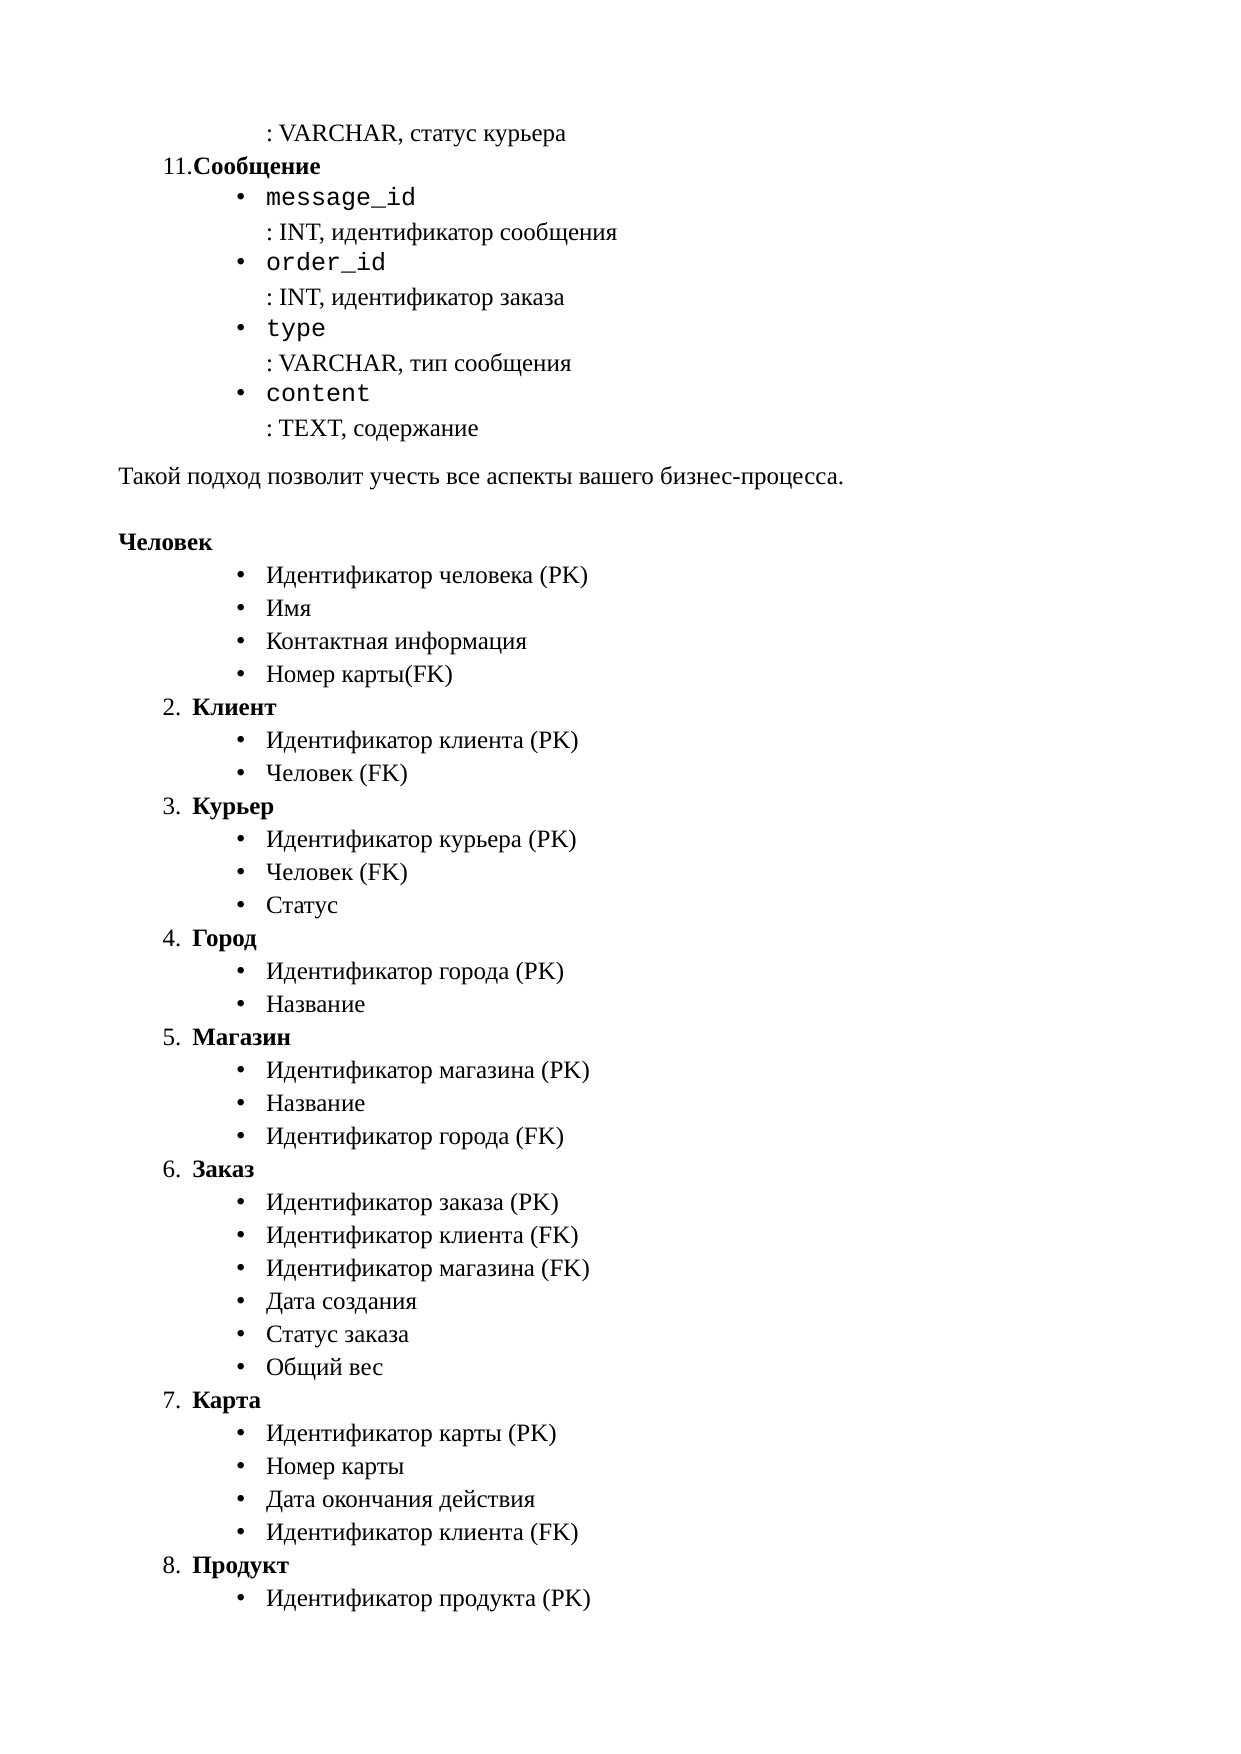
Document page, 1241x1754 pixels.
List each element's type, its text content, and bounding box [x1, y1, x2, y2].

list Идентификатор магазина (PK) [236, 1055, 1122, 1084]
list Курьер [162, 791, 1122, 820]
list Сообщение [162, 151, 1122, 180]
list Название [236, 1088, 1122, 1117]
list Статус заказа [236, 1319, 1122, 1348]
list Идентификатор клиента (FK) [236, 1517, 1122, 1546]
list Имя [236, 593, 1122, 622]
list content [236, 381, 1122, 409]
list type [236, 315, 1122, 343]
text Человек [118, 527, 1122, 556]
list Заказ [162, 1154, 1122, 1183]
list Человек (FK) [236, 758, 1122, 787]
list Идентификатор продукта (PK) [236, 1583, 1122, 1612]
list : VARCHAR, тип сообщения [236, 348, 1122, 376]
text Такой подход позволит учесть все аспекты вашего бизнес-процесса. [118, 461, 1122, 489]
list Номер карты [236, 1451, 1122, 1480]
list Номер карты(FK) [236, 659, 1122, 688]
list Идентификатор курьера (PK) [236, 824, 1122, 853]
list Статус [236, 890, 1122, 919]
list Дата окончания действия [236, 1484, 1122, 1513]
list message_id [236, 184, 1122, 212]
list Клиент [162, 692, 1122, 721]
list Идентификатор клиента (FK) [236, 1220, 1122, 1249]
list Магазин [162, 1022, 1122, 1051]
list : INT, идентификатор сообщения [236, 217, 1122, 245]
list Идентификатор карты (PK) [236, 1418, 1122, 1447]
list Идентификатор клиента (PK) [236, 725, 1122, 754]
list Человек (FK) [236, 857, 1122, 886]
list Идентификатор города (FK) [236, 1121, 1122, 1150]
list Идентификатор человека (PK) [236, 560, 1122, 589]
list Идентификатор заказа (PK) [236, 1187, 1122, 1216]
list Продукт [162, 1551, 1122, 1579]
list : TEXT, содержание [236, 413, 1122, 442]
list : INT, идентификатор заказа [236, 282, 1122, 311]
list Название [236, 989, 1122, 1018]
list : VARCHAR, статус курьера [236, 118, 1122, 147]
list Карта [162, 1385, 1122, 1414]
list order_id [236, 250, 1122, 278]
list Идентификатор города (PK) [236, 956, 1122, 985]
list Дата создания [236, 1286, 1122, 1315]
list Идентификатор магазина (FK) [236, 1253, 1122, 1282]
list Контактная информация [236, 626, 1122, 655]
list Город [162, 923, 1122, 952]
list Общий вес [236, 1352, 1122, 1381]
